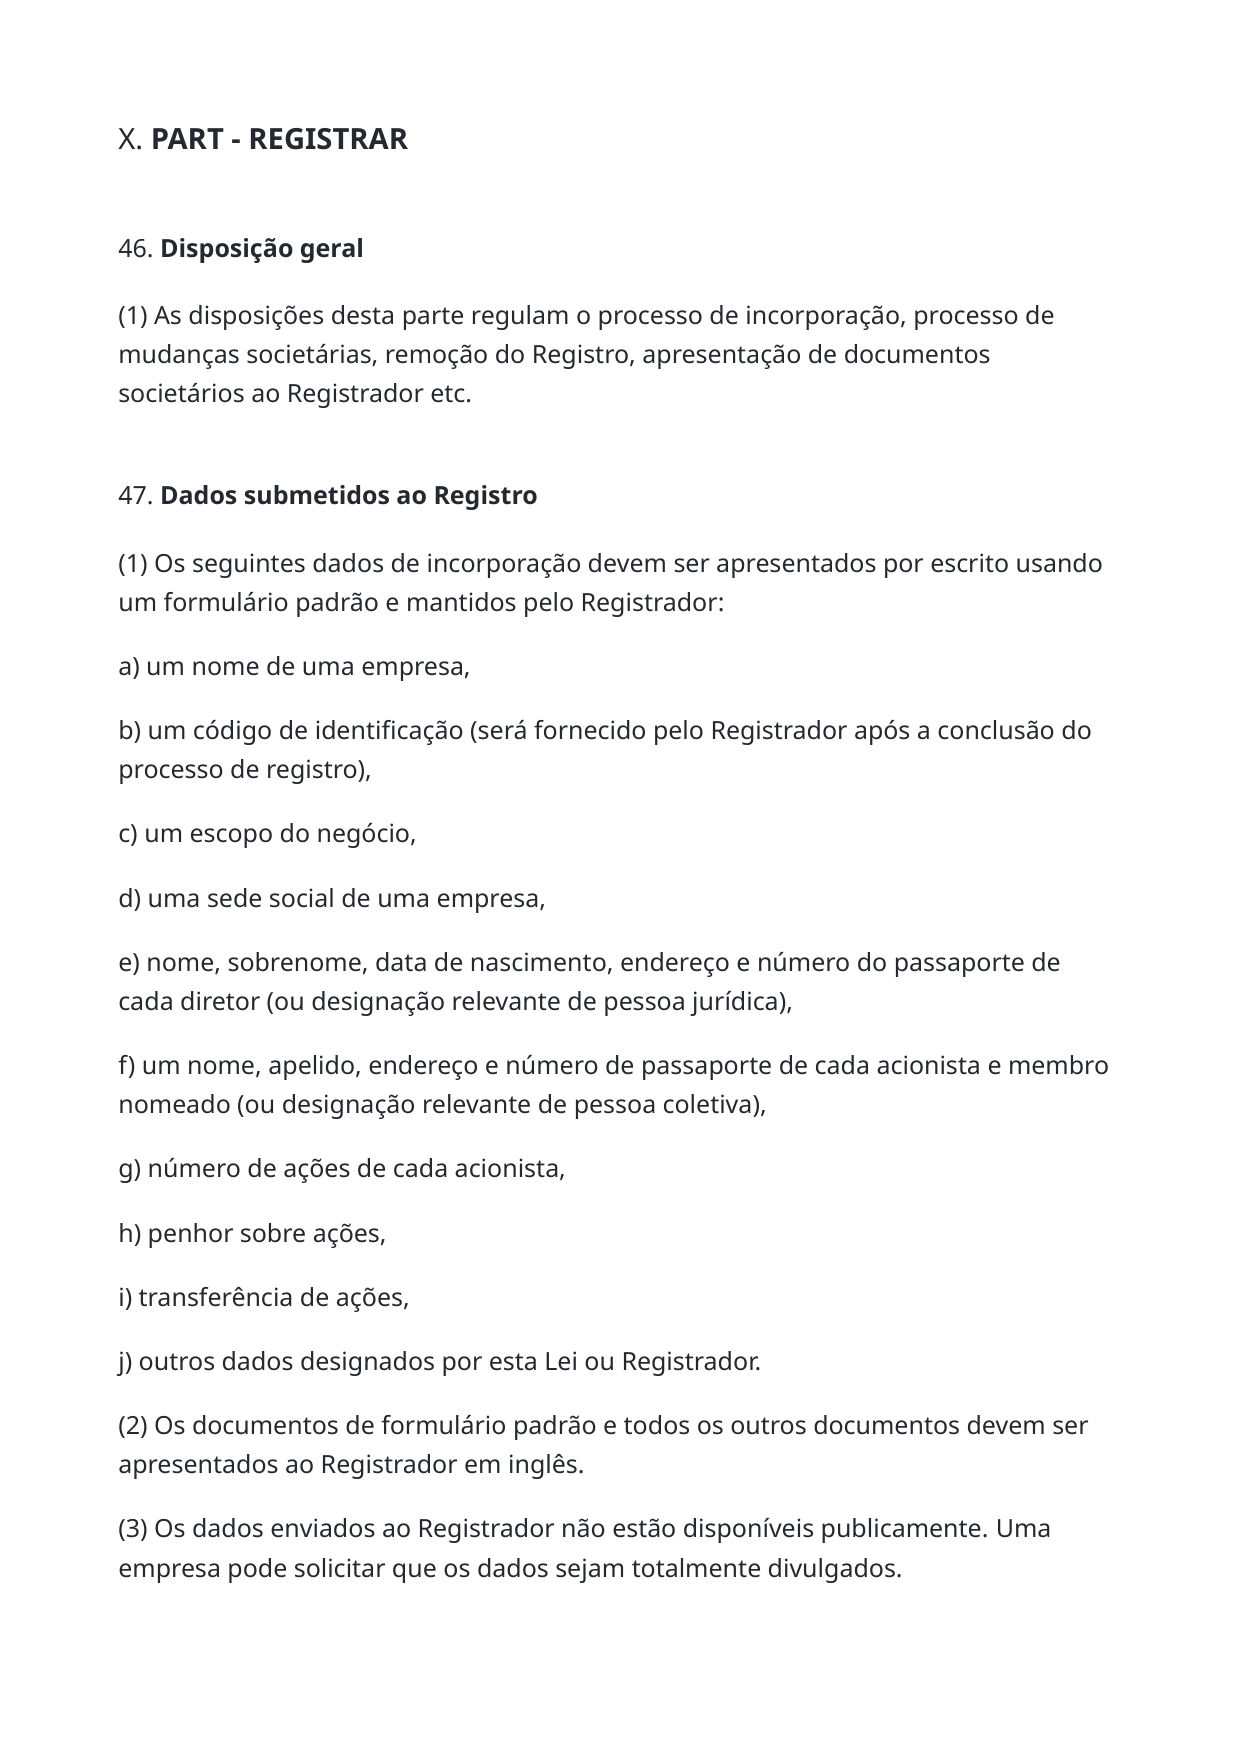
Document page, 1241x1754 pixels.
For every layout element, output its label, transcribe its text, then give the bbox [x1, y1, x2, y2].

text (3) Os dados enviados ao Registrador não estão disponíveis publicamente. Uma empresa pode solicitar que os dados sejam totalmente divulgados. [118, 1511, 1122, 1584]
text b) um código de identificação (será fornecido pelo Registrador após a conclusão do processo de registro), [118, 713, 1122, 786]
text a) um nome de uma empresa, [118, 648, 1122, 683]
text i) transferência de ações, [118, 1279, 1122, 1313]
subtitle 46. Disposição geral [118, 230, 1122, 264]
text j) outros dados designados por esta Lei ou Registrador. [118, 1343, 1122, 1378]
text c) um escopo do negócio, [118, 816, 1122, 850]
text e) nome, sobrenome, data de nascimento, endereço e número do passaporte de cada diretor (ou designação relevante de pessoa jurídica), [118, 944, 1122, 1018]
subtitle X. PART - REGISTRAR [118, 118, 1122, 158]
text (1) Os seguintes dados de incorporação devem ser apresentados por escrito usando um formulário padrão e mantidos pelo Registrador: [118, 545, 1122, 618]
text f) um nome, apelido, endereço e número de passaporte de cada acionista e membro nomeado (ou designação relevante de pessoa coletiva), [118, 1048, 1122, 1121]
text g) número de ações de cada acionista, [118, 1151, 1122, 1185]
text (1) As disposições desta parte regulam o processo de incorporação, processo de mudanças societárias, remoção do Registro, apresentação de documentos societários ao Registrador etc. [118, 298, 1122, 410]
text (2) Os documentos de formulário padrão e todos os outros documentos devem ser apresentados ao Registrador em inglês. [118, 1408, 1122, 1481]
subtitle 47. Dados submetidos ao Registro [118, 478, 1122, 512]
text d) uma sede social de uma empresa, [118, 880, 1122, 914]
text h) penhor sobre ações, [118, 1215, 1122, 1249]
